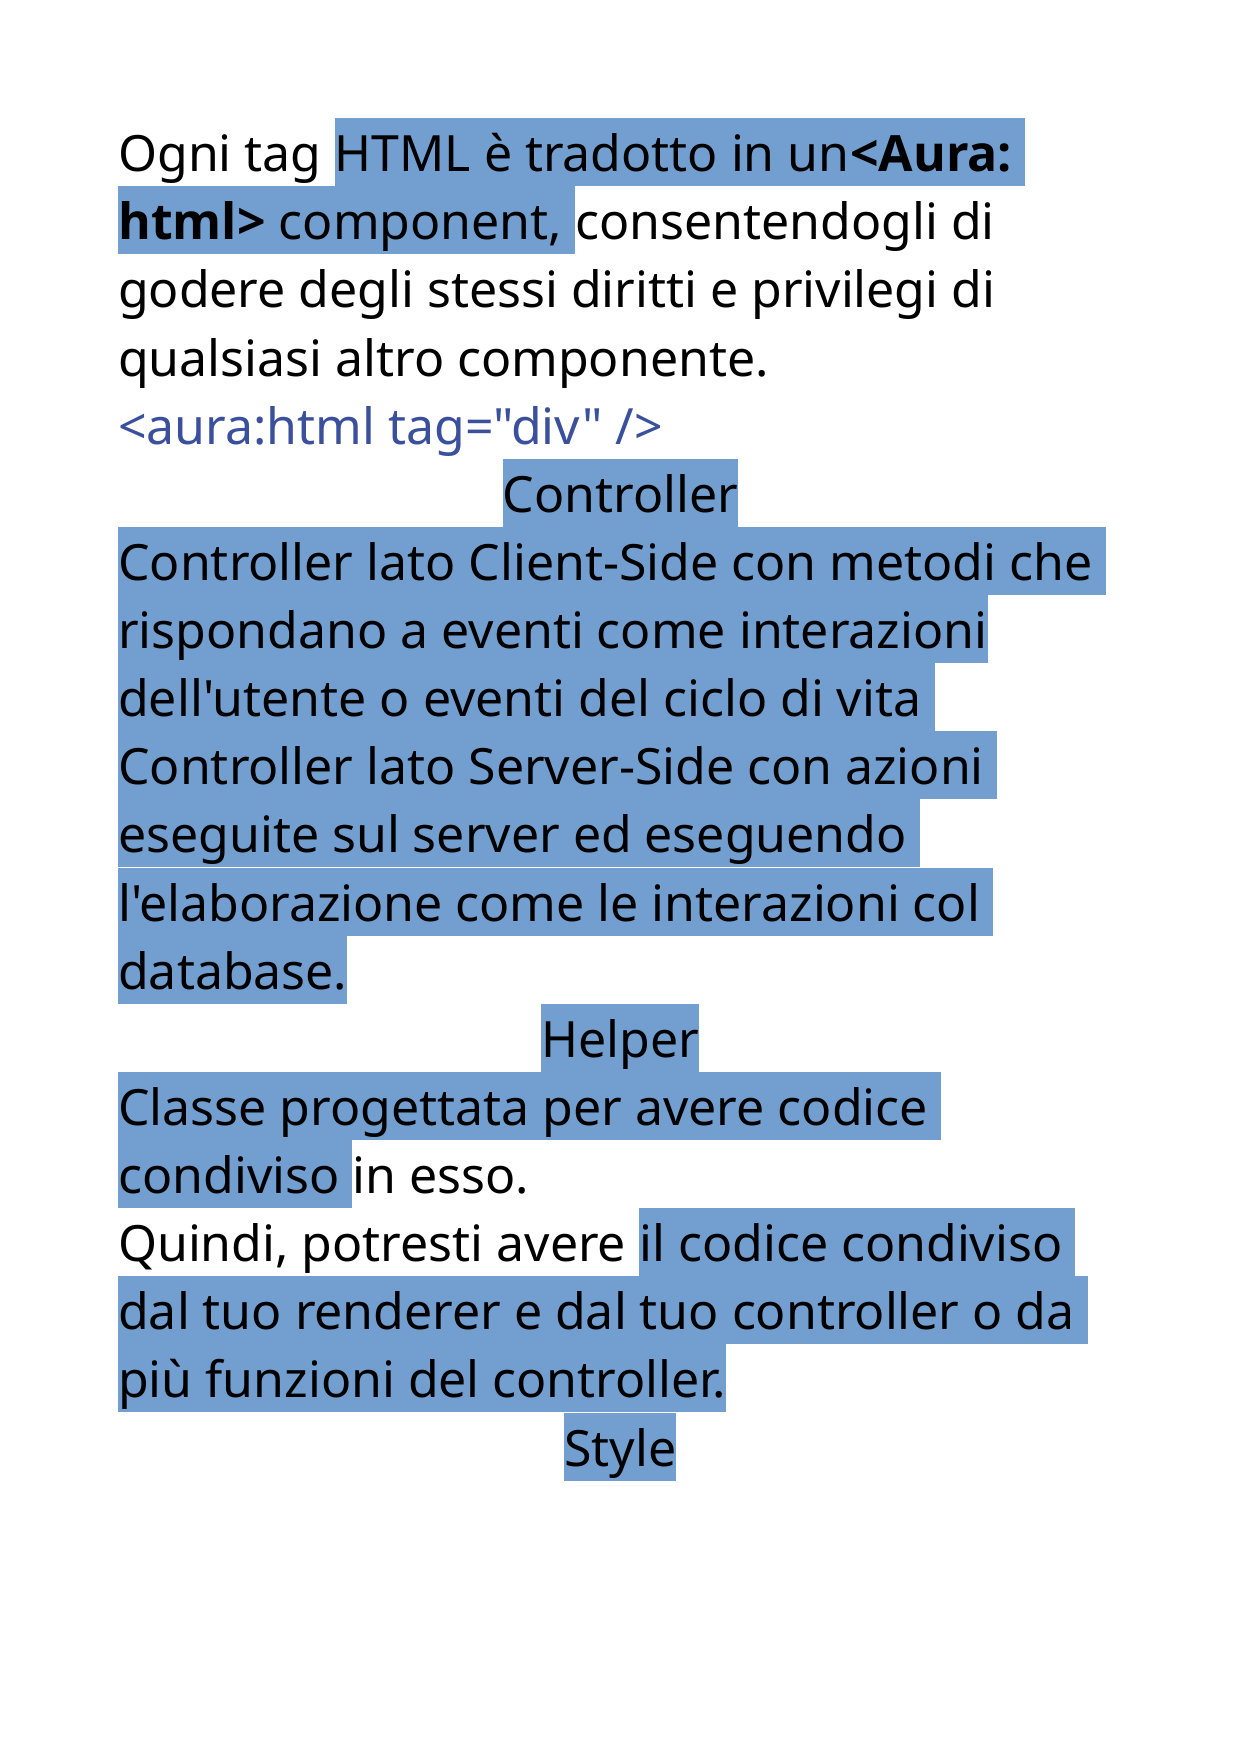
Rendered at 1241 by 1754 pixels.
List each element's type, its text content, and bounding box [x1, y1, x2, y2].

text Controller lato Server-Side con azioni eseguite sul server ed eseguendo l'elaborazione come le interazioni col database. [118, 731, 1122, 1004]
text Controller [118, 459, 1122, 527]
text dell'utente o eventi del ciclo di vita [118, 663, 1122, 731]
text Style [118, 1412, 1122, 1481]
text Controller lato Client-Side con metodi che rispondano a eventi come interazioni [118, 527, 1122, 663]
text Quindi, potresti avere il codice condiviso dal tuo renderer e dal tuo controller o da più funzioni del controller. [118, 1208, 1122, 1412]
text Ogni tag HTML è tradotto in un<Aura: html> component, consentendogli di godere degli stessi diritti e privilegi di qualsiasi altro componente. [118, 118, 1122, 391]
text Helper [118, 1004, 1122, 1072]
text <aura:html tag="div" /> [118, 391, 1122, 459]
text Classe progettata per avere codice condiviso in esso. [118, 1072, 1122, 1208]
